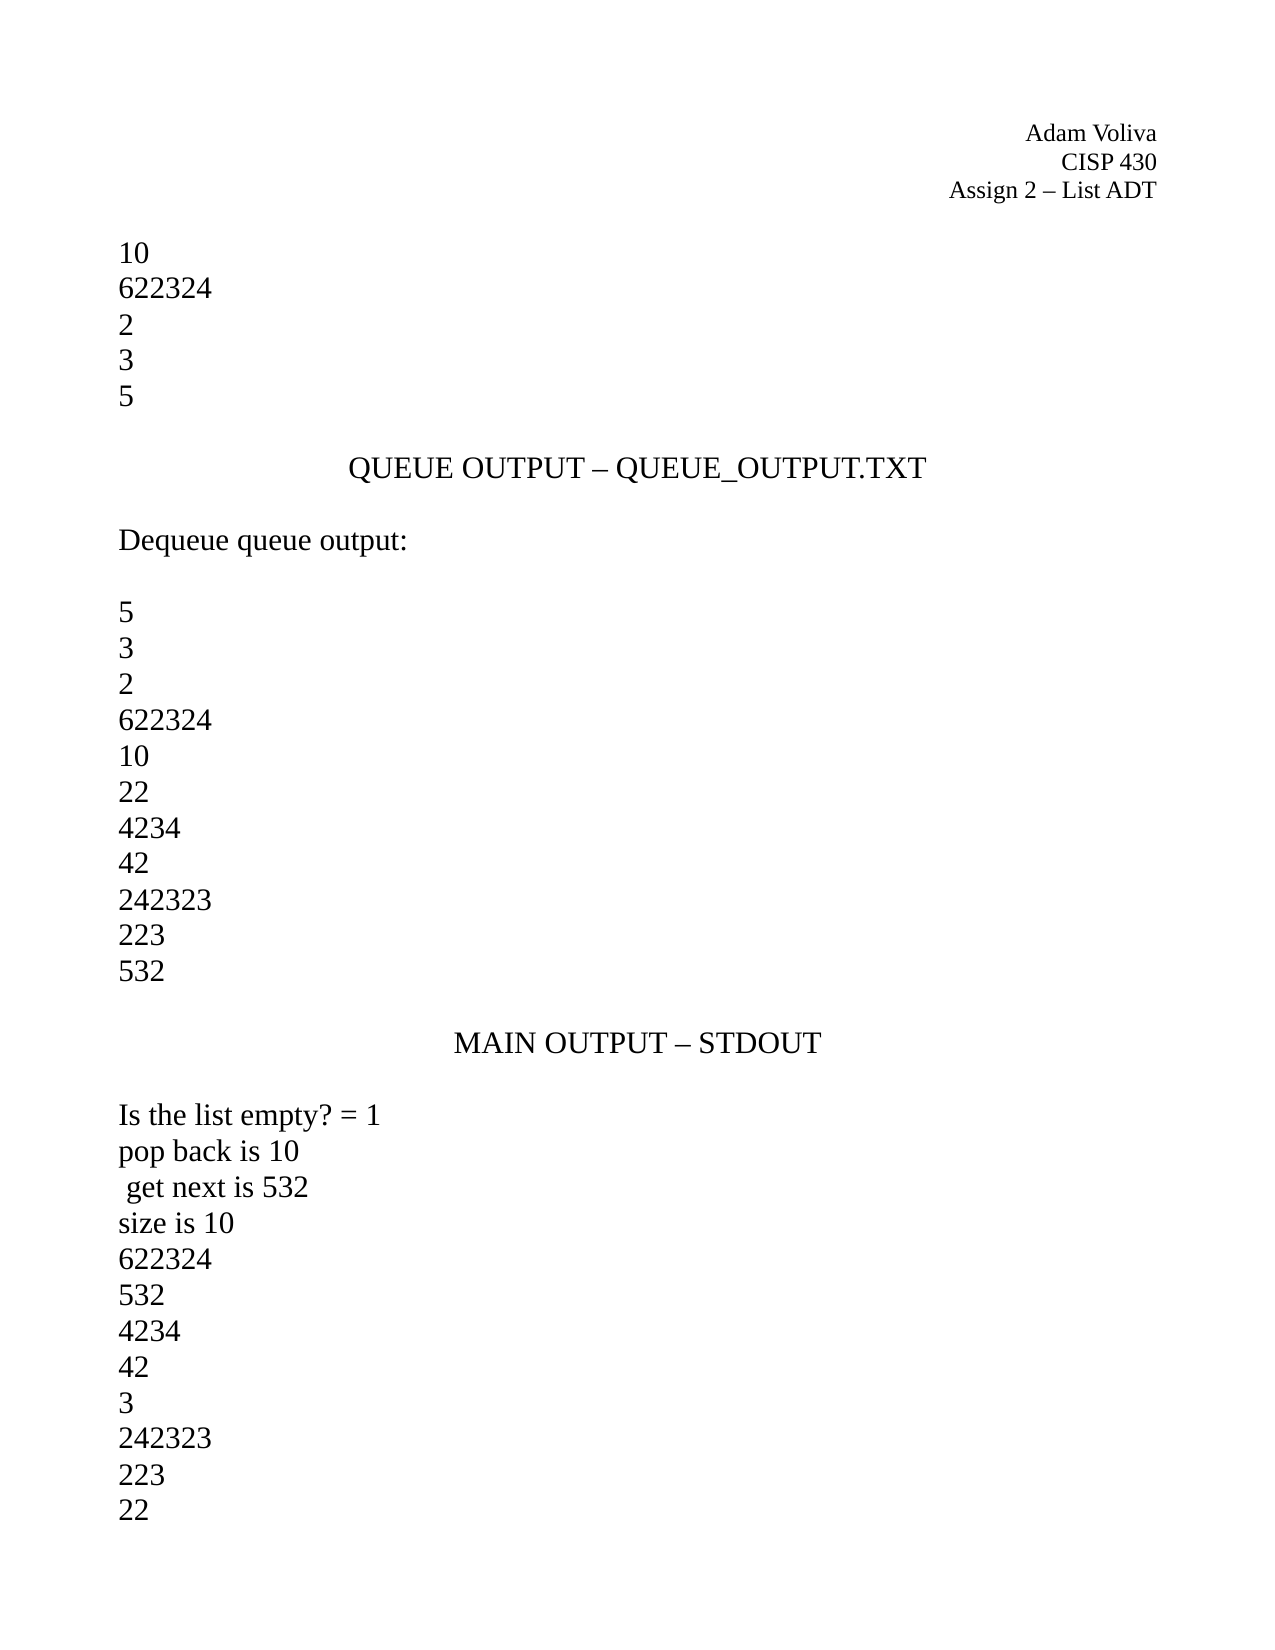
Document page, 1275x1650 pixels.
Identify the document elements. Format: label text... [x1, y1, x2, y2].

text 223 [118, 917, 1157, 953]
text pop back is 10 [118, 1132, 1157, 1168]
text 242323 [118, 881, 1157, 917]
text 2 [118, 306, 1157, 342]
text 622324 [118, 701, 1157, 737]
text 22 [118, 1492, 1157, 1528]
text Is the list empty? = 1 [118, 1096, 1157, 1132]
text 532 [118, 953, 1157, 988]
text 2 [118, 665, 1157, 701]
text 5 [118, 593, 1157, 629]
text 622324 [118, 270, 1157, 306]
text 42 [118, 845, 1157, 881]
text Dequeue queue output: [118, 521, 1157, 557]
text 22 [118, 773, 1157, 809]
text 532 [118, 1276, 1157, 1312]
text 622324 [118, 1240, 1157, 1276]
text 3 [118, 1384, 1157, 1420]
text 10 [118, 234, 1157, 270]
text MAIN OUTPUT – STDOUT [118, 1024, 1157, 1060]
text 10 [118, 737, 1157, 773]
text 223 [118, 1456, 1157, 1492]
text 242323 [118, 1420, 1157, 1456]
text get next is 532 [118, 1168, 1157, 1204]
text QUEUE OUTPUT – QUEUE_OUTPUT.TXT [118, 449, 1157, 485]
text 5 [118, 378, 1157, 413]
text 4234 [118, 809, 1157, 845]
text 3 [118, 342, 1157, 378]
text 3 [118, 629, 1157, 665]
text size is 10 [118, 1204, 1157, 1240]
text 4234 [118, 1312, 1157, 1348]
text 42 [118, 1348, 1157, 1384]
